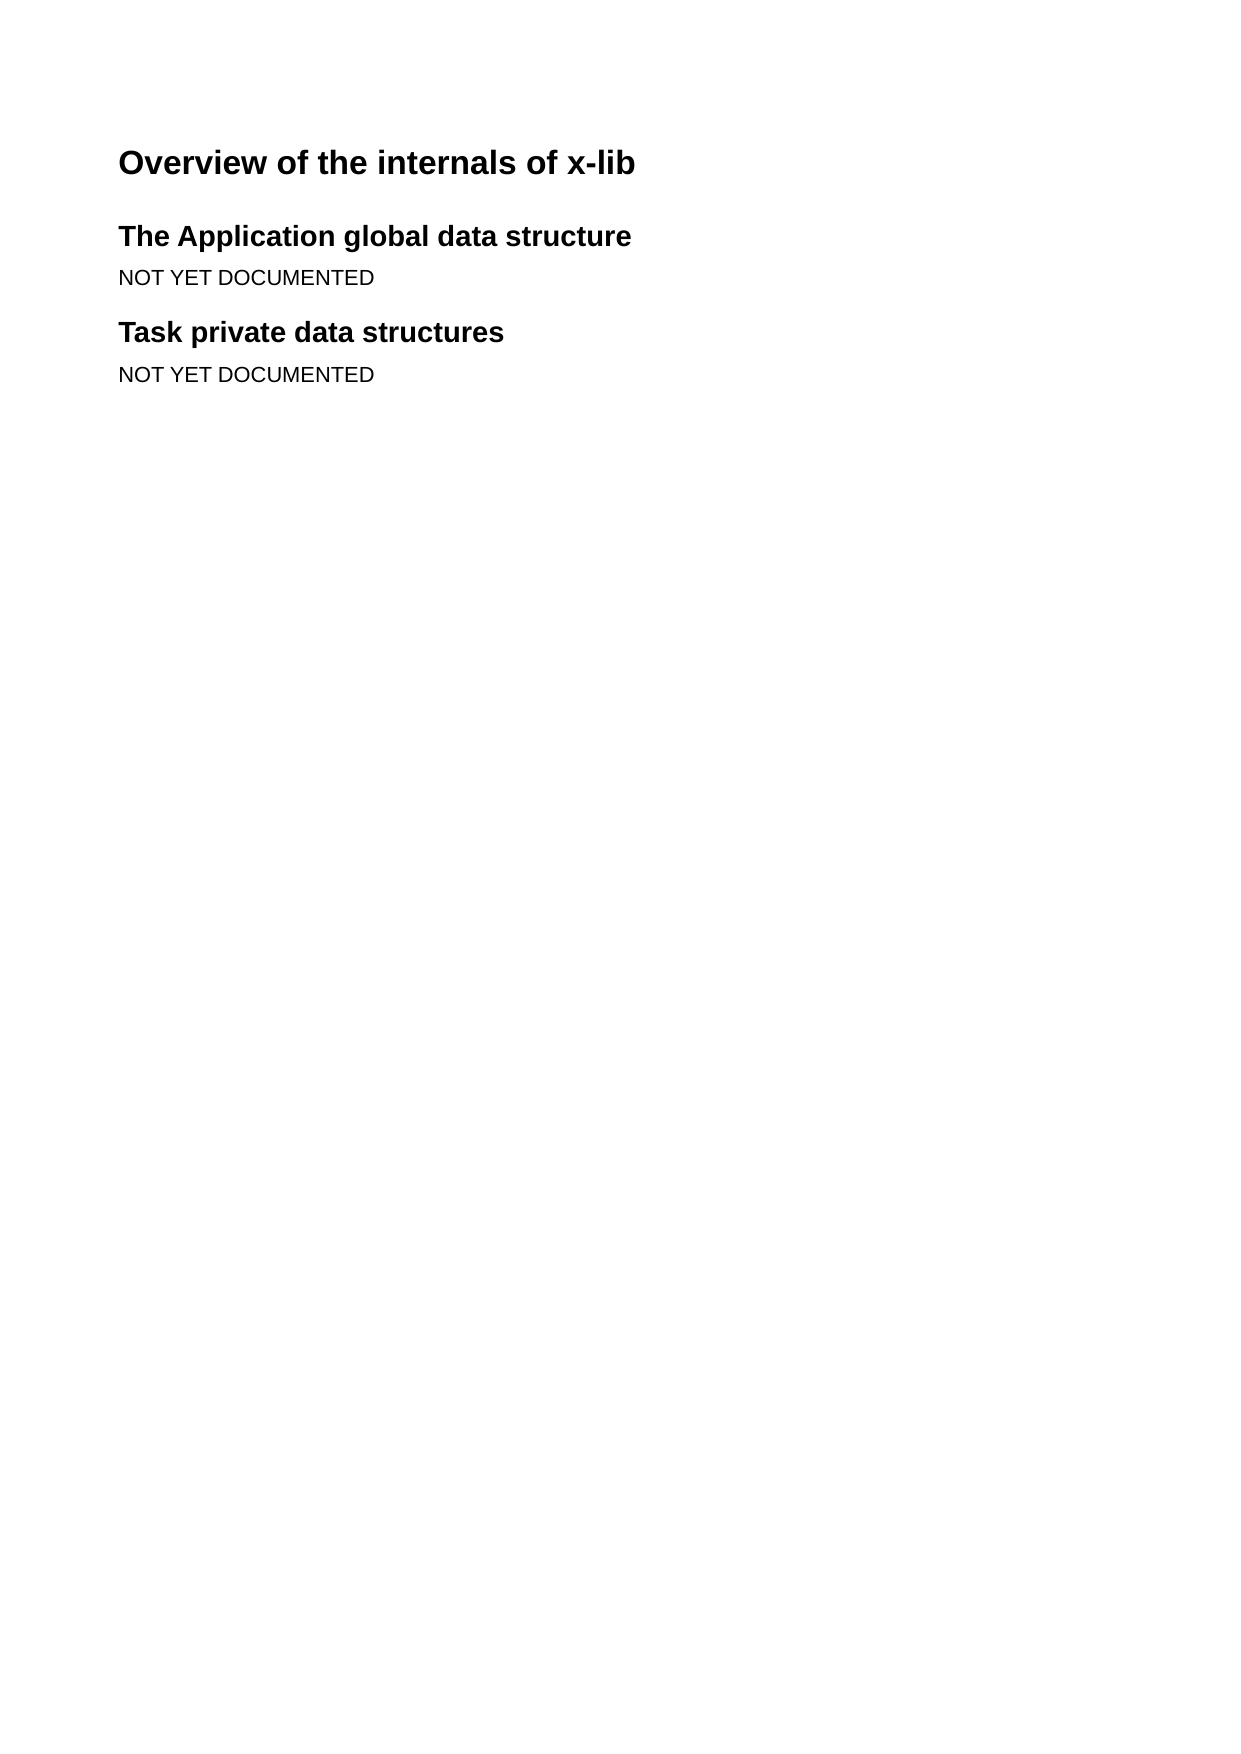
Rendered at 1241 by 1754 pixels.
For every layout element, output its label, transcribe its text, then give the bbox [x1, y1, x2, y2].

subtitle Overview of the internals of x-lib [118, 143, 1122, 182]
text NOT YET DOCUMENTED [118, 362, 1122, 387]
subtitle Task private data structures [118, 316, 1122, 349]
subtitle The Application global data structure [118, 219, 1122, 253]
text NOT YET DOCUMENTED [118, 265, 1122, 291]
